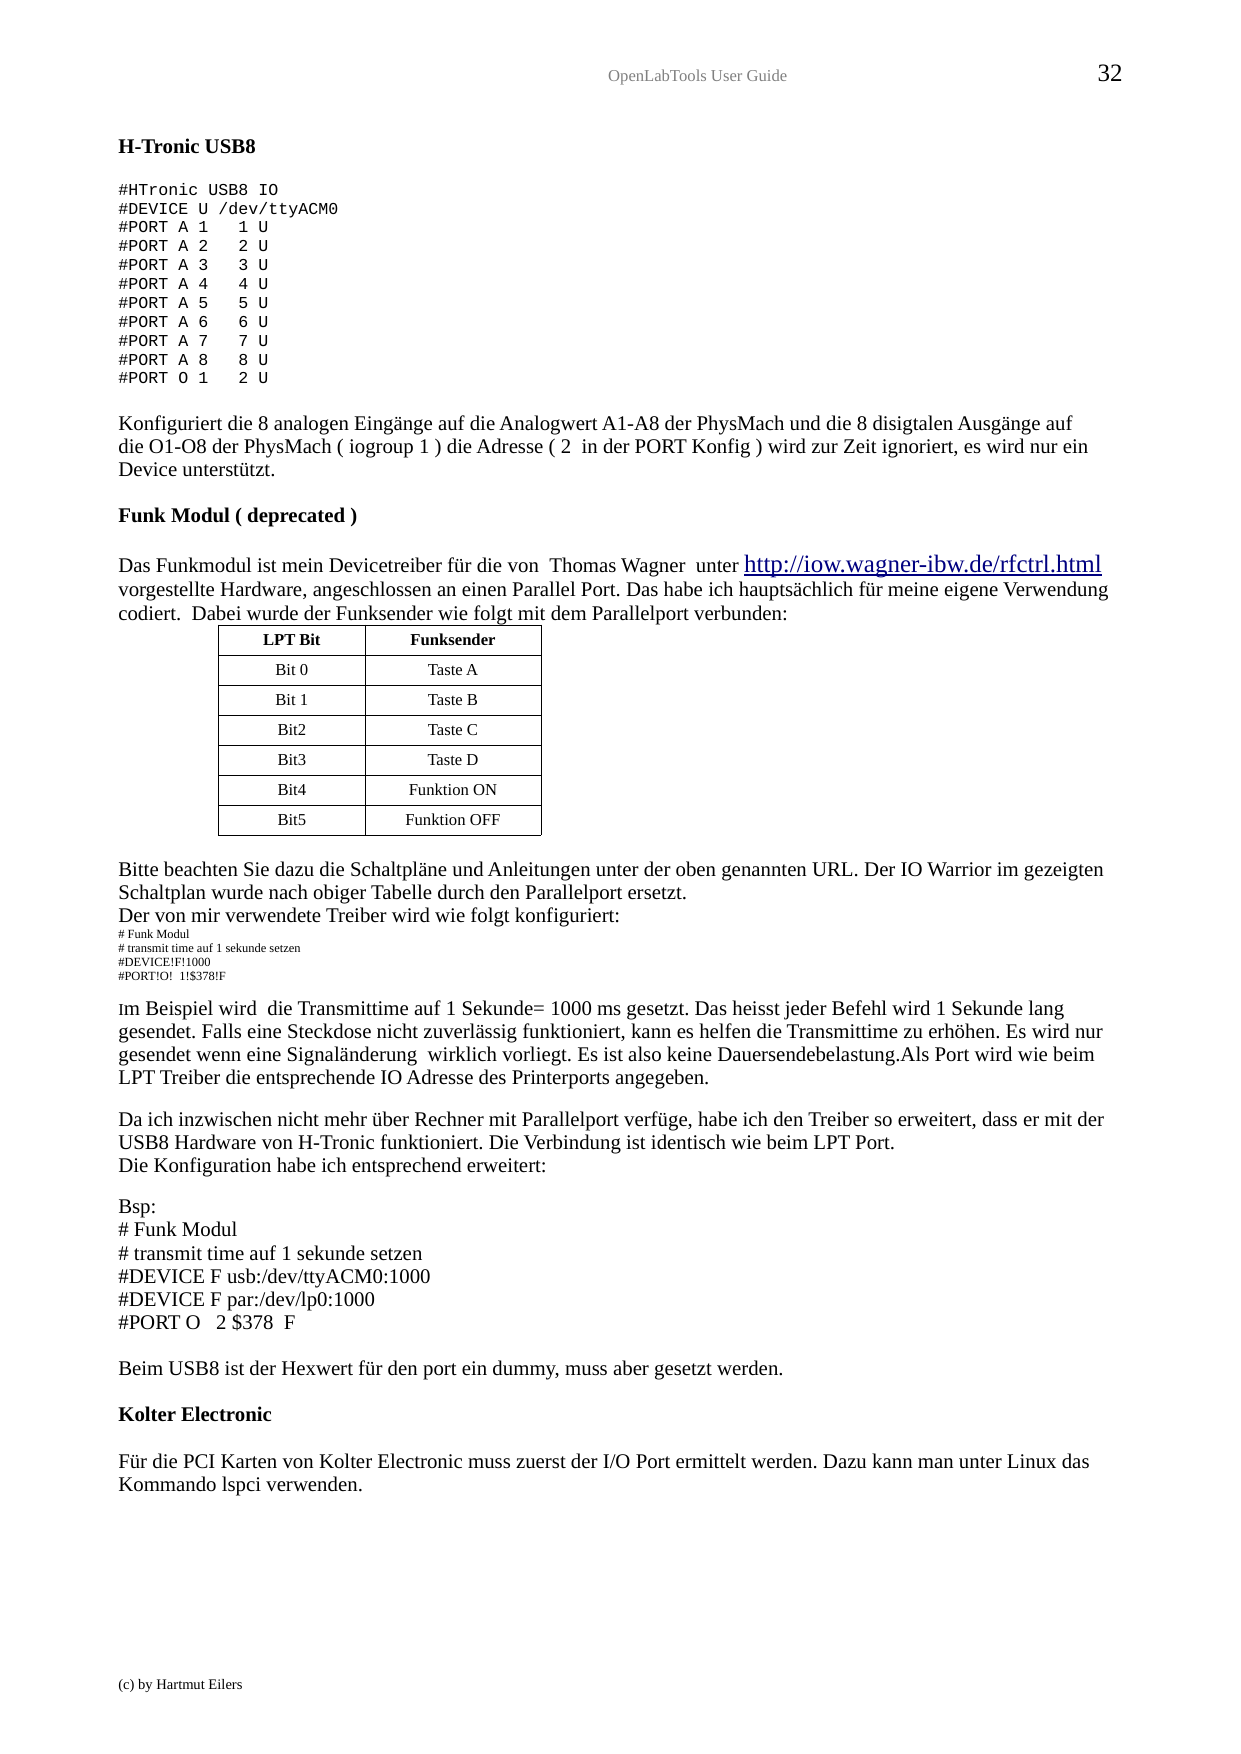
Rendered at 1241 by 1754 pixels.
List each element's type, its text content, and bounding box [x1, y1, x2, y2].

table_cell Funktion OFF [366, 806, 541, 834]
text # transmit time auf 1 sekunde setzen [118, 941, 1122, 955]
text #PORT O 2 $378 F [118, 1311, 1122, 1334]
text Bitte beachten Sie dazu die Schaltpläne und Anleitungen unter der oben genannten URL. Der IO Warrior im gezeigten Schaltplan wurde nach obiger Tabelle durch den Parallelport ersetzt. [118, 858, 1122, 904]
table_cell Taste D [366, 746, 541, 774]
text #PORT A 3 3 U [118, 257, 1122, 276]
text #PORT A 1 1 U [118, 219, 1122, 238]
text Die Konfiguration habe ich entsprechend erweitert: [118, 1154, 1122, 1177]
text die O1-O8 der PhysMach ( iogroup 1 ) die Adresse ( 2 in der PORT Konfig ) wird zur Zeit ignoriert, es wird nur ein Device unterstützt. [118, 435, 1122, 481]
table_cell Bit 1 [219, 686, 365, 714]
text #DEVICE!F!1000 [118, 955, 1122, 969]
text H-Tronic USB8 [118, 135, 1122, 158]
text Konfiguriert die 8 analogen Eingänge auf die Analogwert A1-A8 der PhysMach und die 8 disigtalen Ausgänge auf [118, 412, 1122, 435]
table_cell Funktion ON [366, 776, 541, 804]
table_header LPT Bit [219, 626, 365, 654]
table_cell Bit 0 [219, 656, 365, 684]
text Für die PCI Karten von Kolter Electronic muss zuerst der I/O Port ermittelt werden. Dazu kann man unter Linux das Kommando lspci verwenden. [118, 1449, 1122, 1496]
text #PORT A 5 5 U [118, 294, 1122, 313]
text #DEVICE F par:/dev/lp0:1000 [118, 1288, 1122, 1311]
text # Funk Modul [118, 927, 1122, 941]
text Das Funkmodul ist mein Devicetreiber für die von Thomas Wagner unter http://iow.wagner-ibw.de/rfctrl.html vorgestellte Hardware, angeschlossen an einen Parallel Port. Das habe ich hauptsächlich für meine eigene Verwendung codiert. Dabei wurde der Funksender wie folgt mit dem Parallelport verbunden: [118, 551, 1122, 624]
text Der von mir verwendete Treiber wird wie folgt konfiguriert: [118, 904, 1122, 927]
text Beim USB8 ist der Hexwert für den port ein dummy, muss aber gesetzt werden. [118, 1357, 1122, 1380]
text #PORT A 6 6 U [118, 313, 1122, 332]
text Da ich inzwischen nicht mehr über Rechner mit Parallelport verfüge, habe ich den Treiber so erweitert, dass er mit der USB8 Hardware von H-Tronic funktioniert. Die Verbindung ist identisch wie beim LPT Port. [118, 1107, 1122, 1154]
table_cell Taste A [366, 656, 541, 684]
table_header Funksender [366, 626, 541, 654]
text #DEVICE F usb:/dev/ttyACM0:1000 [118, 1264, 1122, 1288]
table_cell Bit4 [219, 776, 365, 804]
text Kolter Electronic [118, 1403, 1122, 1426]
text Funk Modul ( deprecated ) [118, 504, 1122, 527]
text #PORT A 7 7 U [118, 332, 1122, 351]
text # transmit time auf 1 sekunde setzen [118, 1241, 1122, 1264]
text #HTronic USB8 IO [118, 181, 1122, 200]
text #PORT!O! 1!$378!F [118, 969, 1122, 983]
table_cell Bit2 [219, 716, 365, 744]
table_cell Bit3 [219, 746, 365, 774]
text #DEVICE U /dev/ttyACM0 [118, 200, 1122, 219]
text #PORT A 4 4 U [118, 276, 1122, 294]
table_cell Taste C [366, 716, 541, 744]
text #PORT O 1 2 U [118, 370, 1122, 389]
text Bsp: [118, 1195, 1122, 1218]
text Im Beispiel wird die Transmittime auf 1 Sekunde= 1000 ms gesetzt. Das heisst jeder Befehl wird 1 Sekunde lang gesendet. Falls eine Steckdose nicht zuverlässig funktioniert, kann es helfen die Transmittime zu erhöhen. Es wird nur gesendet wenn eine Signaländerung wirklich vorliegt. Es ist also keine Dauersendebelastung.Als Port wird wie beim LPT Treiber die entsprechende IO Adresse des Printerports angegeben. [118, 996, 1122, 1089]
table_cell Bit5 [219, 806, 365, 834]
text #PORT A 8 8 U [118, 351, 1122, 370]
text #PORT A 2 2 U [118, 238, 1122, 257]
text # Funk Modul [118, 1218, 1122, 1241]
table_cell Taste B [366, 686, 541, 714]
